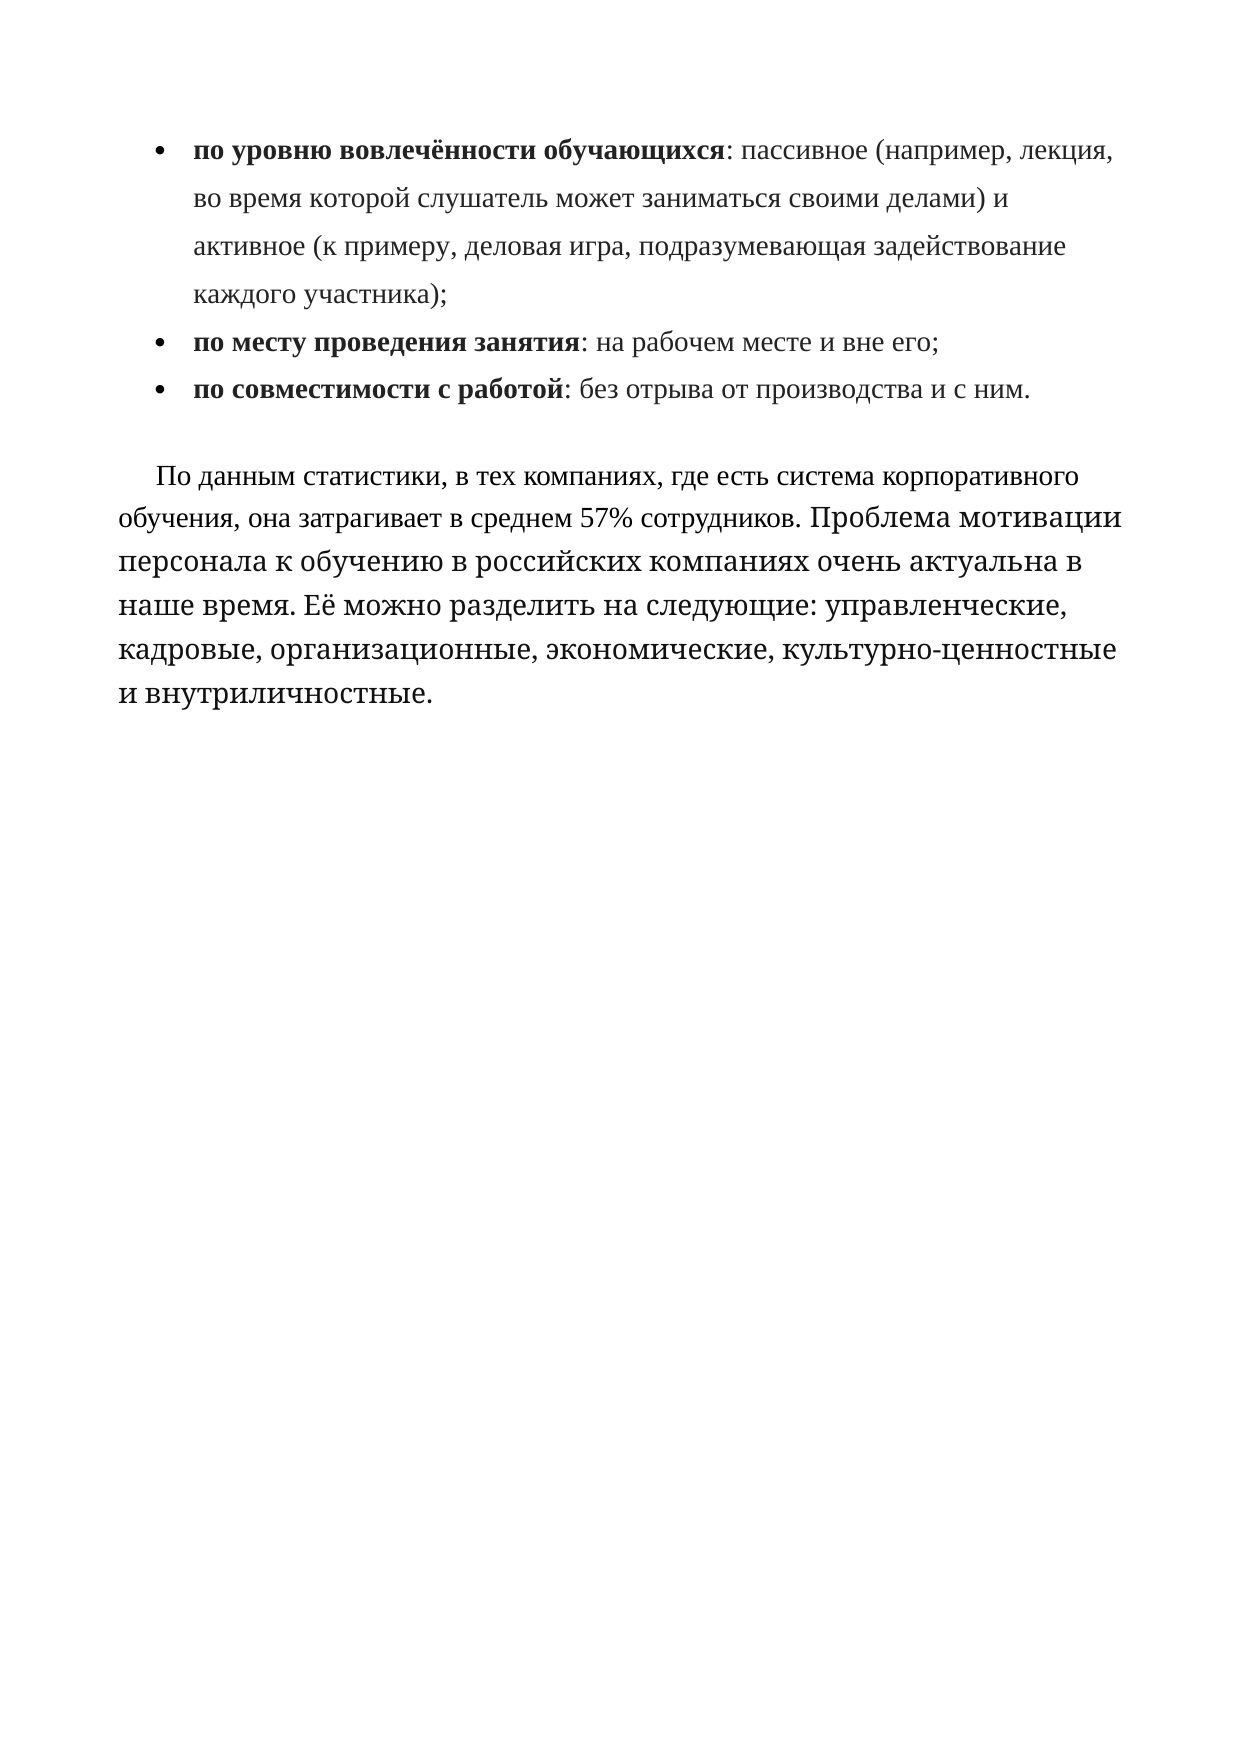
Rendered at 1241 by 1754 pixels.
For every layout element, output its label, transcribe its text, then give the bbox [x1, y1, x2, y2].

text По данным статистики, в тех компаниях, где есть система корпоративного обучения, она затрагивает в среднем 57% сотрудников. Проблема мотивации персонала к обучению в российских компаниях очень актуальна в наше время. Её можно разделить на следующие: управленческие, кадровые, организационные, экономические, культурно-ценностные и внутриличностные. [118, 458, 1122, 712]
list по месту проведения занятия: на рабочем месте и вне его; [156, 309, 1122, 357]
list по уровню вовлечённости обучающихся: пассивное (например, лекция, во время которой слушатель может заниматься своими делами) и активное (к примеру, деловая игра, подразумевающая задействование каждого участника); [156, 118, 1122, 309]
list по совместимости с работой: без отрыва от производства и с ним. [156, 357, 1122, 405]
